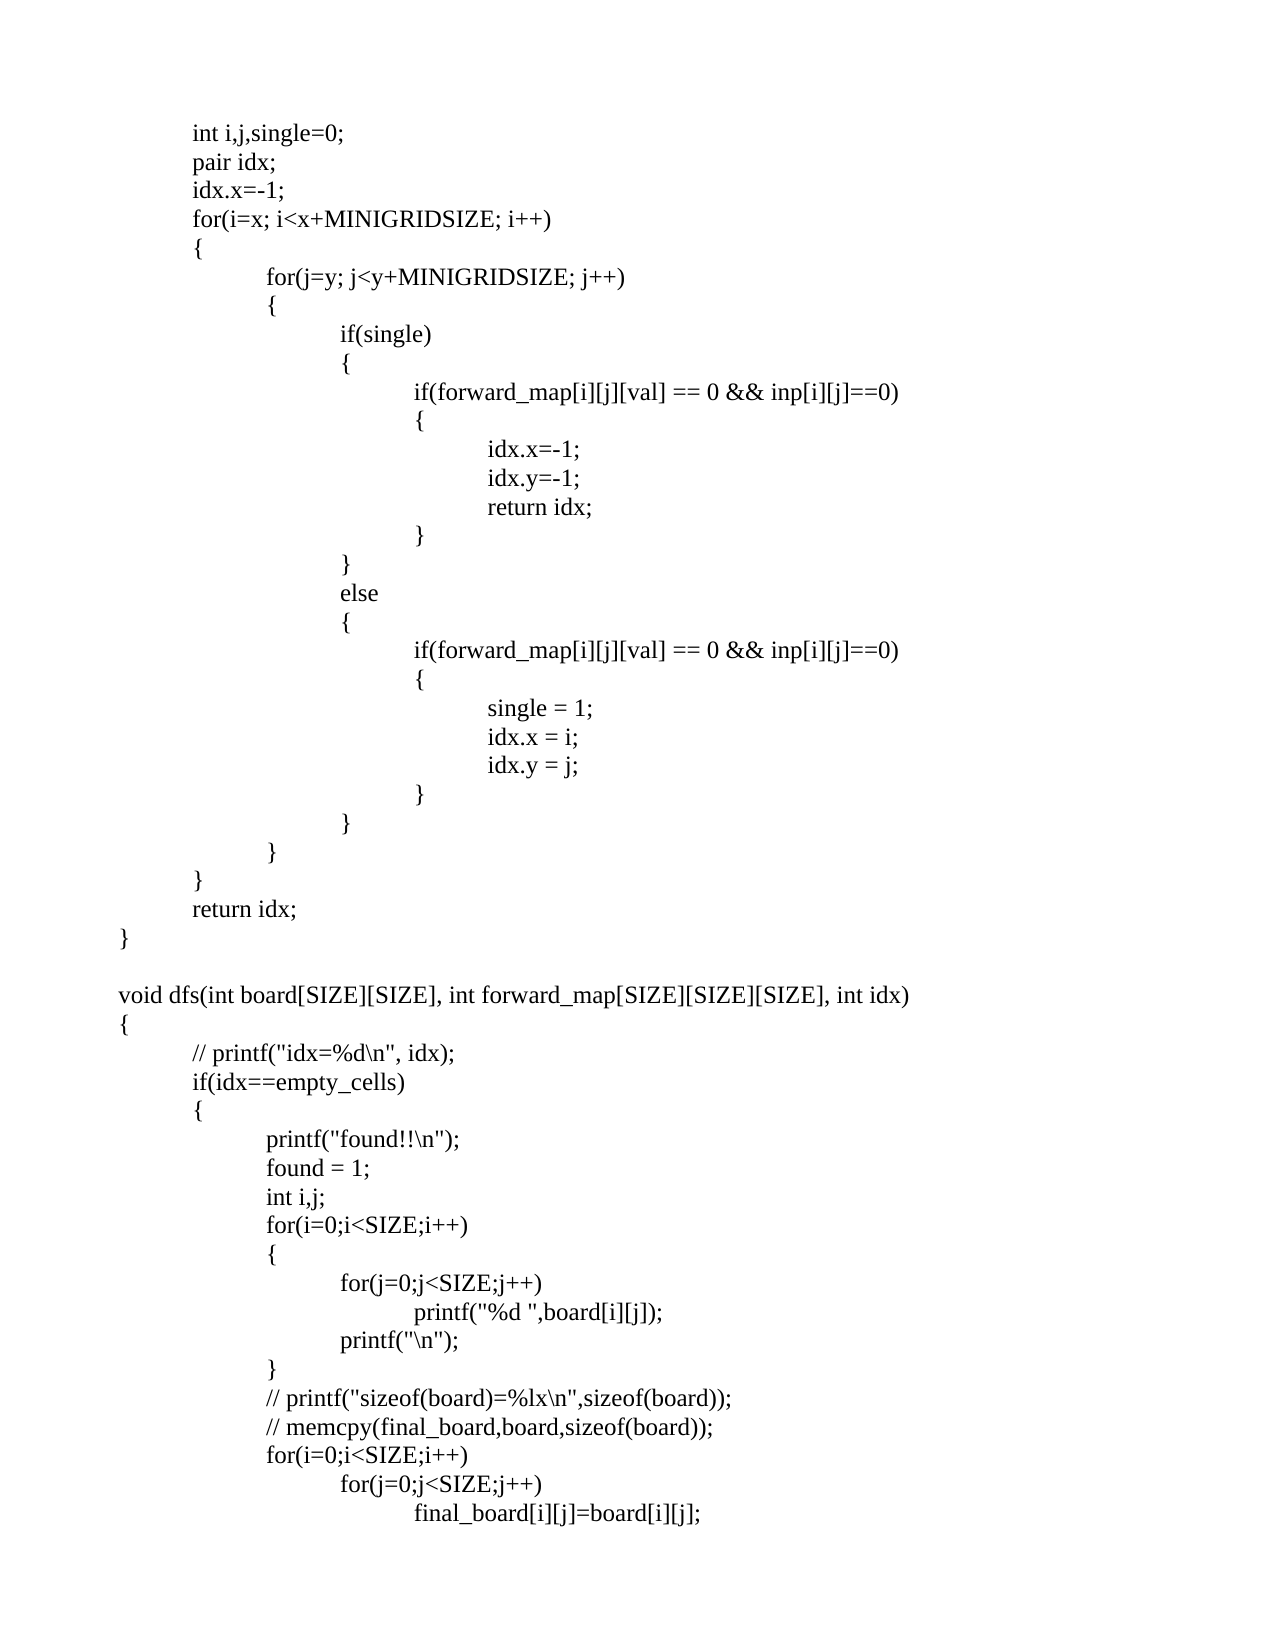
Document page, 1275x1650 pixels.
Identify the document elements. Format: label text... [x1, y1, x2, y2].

text { [118, 348, 1157, 377]
text } [118, 779, 1157, 808]
text } [118, 521, 1157, 549]
text { [118, 1239, 1157, 1268]
text // memcpy(final_board,board,sizeof(board)); [118, 1412, 1157, 1441]
text final_board[i][j]=board[i][j]; [118, 1498, 1157, 1527]
text if(forward_map[i][j][val] == 0 && inp[i][j]==0) [118, 636, 1157, 664]
text for(j=0;j<SIZE;j++) [118, 1469, 1157, 1498]
text return idx; [118, 492, 1157, 521]
text } [118, 923, 1157, 952]
text printf("found!!\n"); [118, 1124, 1157, 1153]
text { [118, 291, 1157, 319]
text if(idx==empty_cells) [118, 1067, 1157, 1096]
text { [118, 607, 1157, 636]
text idx.x = i; [118, 722, 1157, 751]
text int i,j; [118, 1182, 1157, 1211]
text else [118, 578, 1157, 607]
text if(forward_map[i][j][val] == 0 && inp[i][j]==0) [118, 377, 1157, 406]
text { [118, 1009, 1157, 1038]
text { [118, 406, 1157, 434]
text idx.y=-1; [118, 463, 1157, 492]
text } [118, 1354, 1157, 1383]
text int i,j,single=0; [118, 118, 1157, 147]
text } [118, 837, 1157, 866]
text idx.x=-1; [118, 176, 1157, 204]
text // printf("idx=%d\n", idx); [118, 1038, 1157, 1067]
text for(i=0;i<SIZE;i++) [118, 1211, 1157, 1239]
text printf("%d ",board[i][j]); [118, 1297, 1157, 1326]
text printf("\n"); [118, 1326, 1157, 1354]
text for(i=x; i<x+MINIGRIDSIZE; i++) [118, 204, 1157, 233]
text return idx; [118, 894, 1157, 923]
text for(j=0;j<SIZE;j++) [118, 1268, 1157, 1297]
text } [118, 549, 1157, 578]
text pair idx; [118, 147, 1157, 176]
text { [118, 233, 1157, 262]
text single = 1; [118, 693, 1157, 722]
text found = 1; [118, 1153, 1157, 1182]
text { [118, 1096, 1157, 1124]
text void dfs(int board[SIZE][SIZE], int forward_map[SIZE][SIZE][SIZE], int idx) [118, 981, 1157, 1009]
text for(j=y; j<y+MINIGRIDSIZE; j++) [118, 262, 1157, 291]
text if(single) [118, 319, 1157, 348]
text for(i=0;i<SIZE;i++) [118, 1441, 1157, 1469]
text idx.x=-1; [118, 434, 1157, 463]
text idx.y = j; [118, 751, 1157, 779]
text } [118, 866, 1157, 894]
text { [118, 664, 1157, 693]
text // printf("sizeof(board)=%lx\n",sizeof(board)); [118, 1383, 1157, 1412]
text } [118, 808, 1157, 837]
